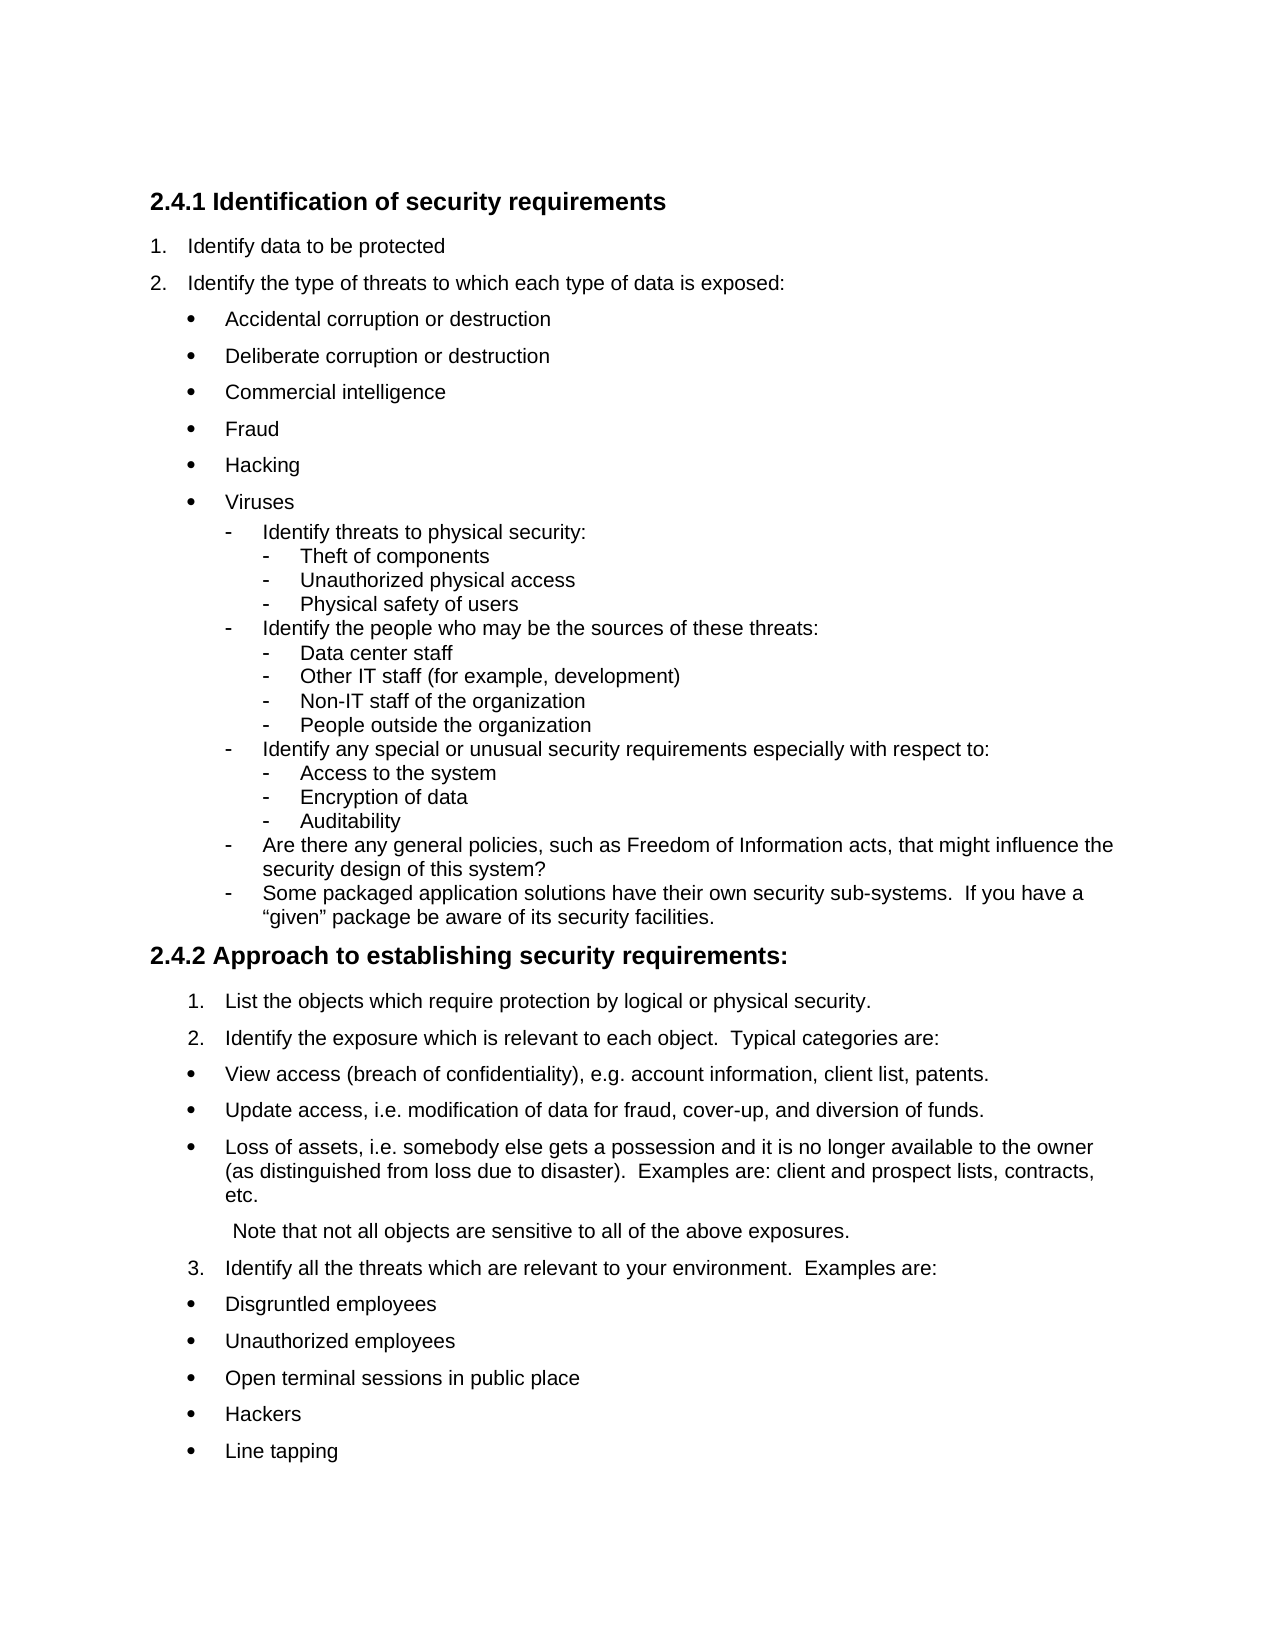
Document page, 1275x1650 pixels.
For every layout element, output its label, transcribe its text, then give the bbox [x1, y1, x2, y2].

list Identify the exposure which is relevant to each object. Typical categories are: [187, 1025, 1125, 1049]
list Access to the system [262, 761, 1125, 785]
list Disgruntled employees [187, 1292, 1125, 1316]
list Data center staff [262, 640, 1125, 664]
list Identify the type of threats to which each type of data is exposed: [150, 270, 1125, 294]
list Fraud [187, 417, 1125, 441]
list View access (breach of confidentiality), e.g. account information, client list, patents. [187, 1062, 1125, 1086]
list Commercial intelligence [187, 380, 1125, 404]
list Accidental corruption or destruction [187, 307, 1125, 331]
list Identify the people who may be the sources of these threats: [225, 616, 1125, 640]
list Identify data to be protected [150, 234, 1125, 258]
list Some packaged application solutions have their own security sub-systems. If you have a “given” package be aware of its security facilities. [225, 881, 1125, 929]
text 2.4.1 Identification of security requirements [150, 186, 1125, 215]
list Update access, i.e. modification of data for fraud, cover-up, and diversion of funds. [187, 1098, 1125, 1122]
list Hacking [187, 453, 1125, 477]
text 2.4.2 Approach to establishing security requirements: [150, 941, 1125, 970]
list Non-IT staff of the organization [262, 688, 1125, 712]
list Deliberate corruption or destruction [187, 343, 1125, 367]
list Identify all the threats which are relevant to your environment. Examples are: [187, 1256, 1125, 1280]
list Viruses [187, 490, 1125, 514]
list Are there any general policies, such as Freedom of Information acts, that might influence the security design of this system? [225, 833, 1125, 881]
list Open terminal sessions in public place [187, 1365, 1125, 1389]
list People outside the organization [262, 712, 1125, 737]
list Line tapping [187, 1438, 1125, 1463]
list List the objects which require protection by logical or physical security. [187, 989, 1125, 1013]
list Identify threats to physical security: [225, 520, 1125, 544]
list Loss of assets, i.e. somebody else gets a possession and it is no longer available to the owner (as distinguished from loss due to disaster). Examples are: client and prospect lists, contracts, etc. [187, 1135, 1125, 1207]
list Hackers [187, 1402, 1125, 1426]
list Auditability [262, 809, 1125, 833]
list Physical safety of users [262, 592, 1125, 616]
list Unauthorized employees [187, 1329, 1125, 1353]
list Encryption of data [262, 785, 1125, 809]
list Theft of components [262, 544, 1125, 568]
list Other IT staff (for example, development) [262, 664, 1125, 688]
list Identify any special or unusual security requirements especially with respect to: [225, 737, 1125, 761]
list Note that not all objects are sensitive to all of the above exposures. [187, 1219, 1125, 1243]
list Unauthorized physical access [262, 568, 1125, 592]
